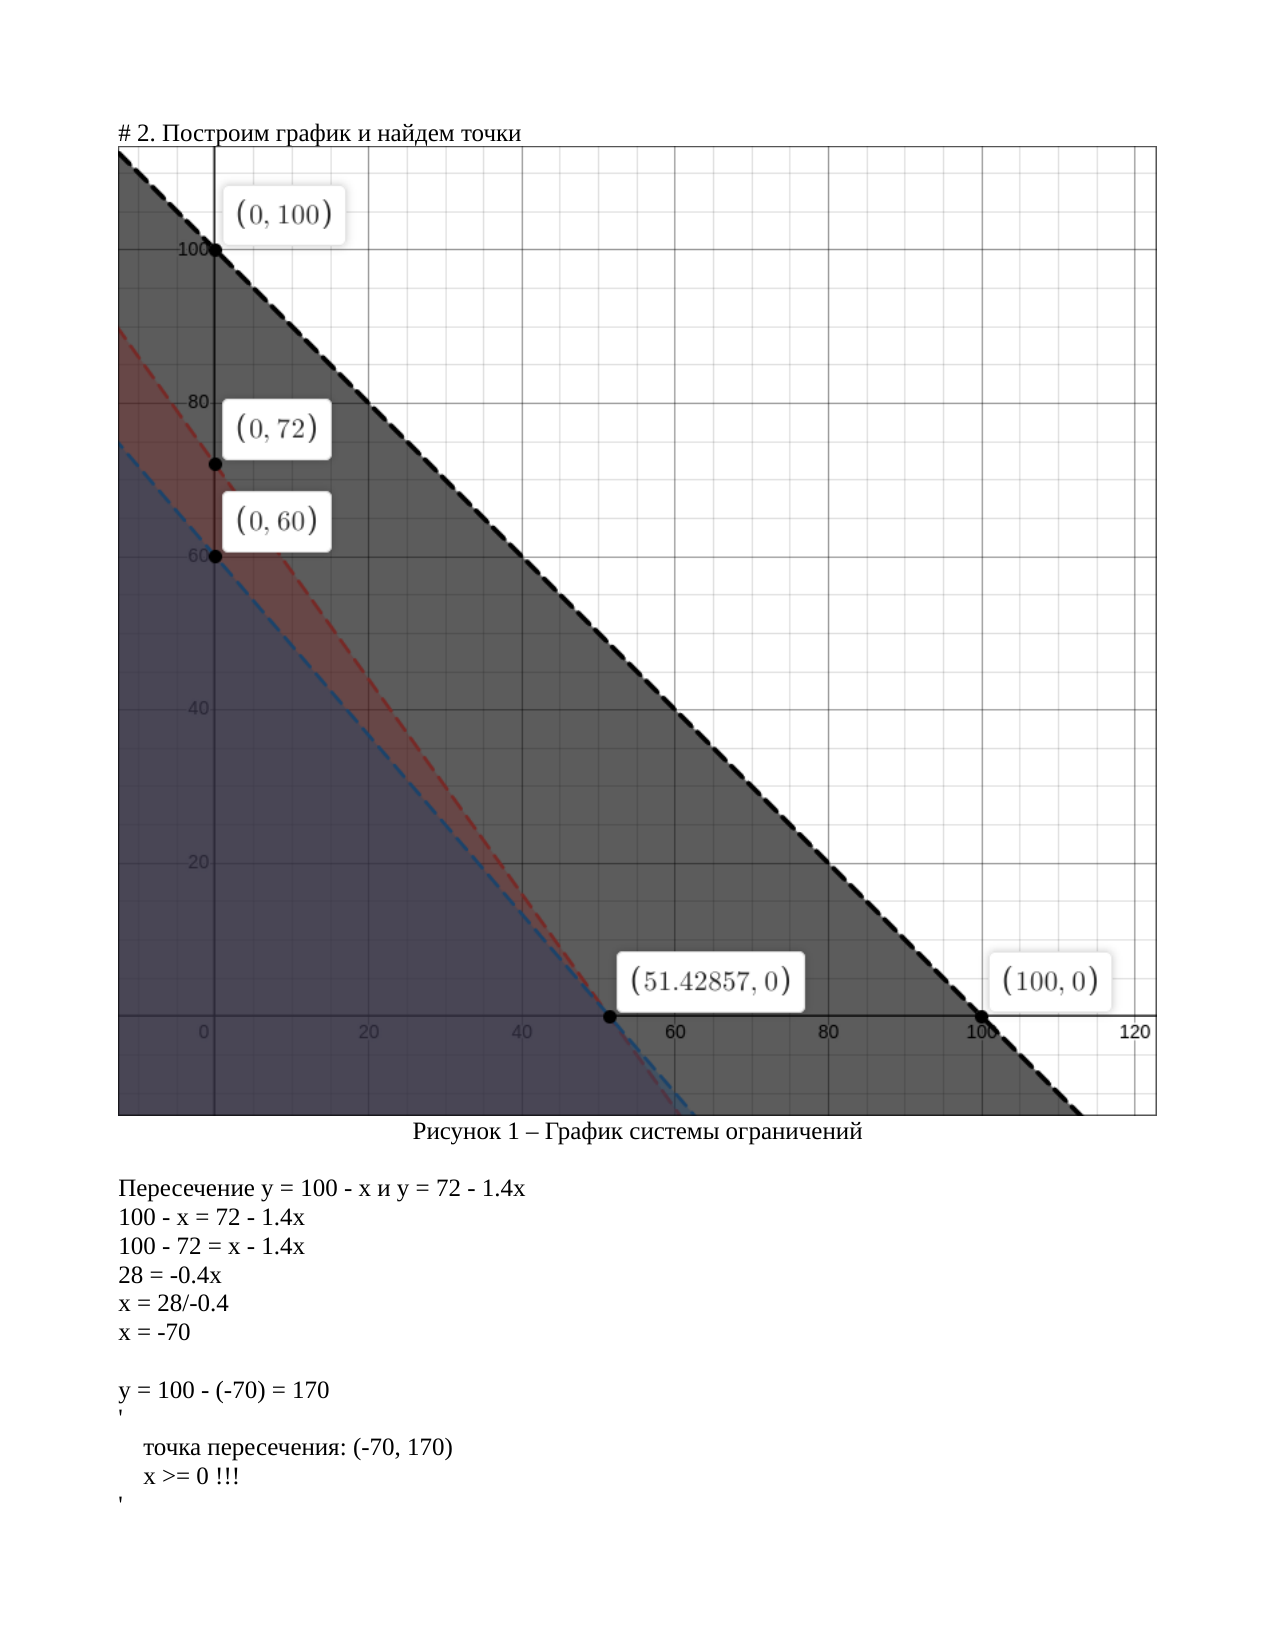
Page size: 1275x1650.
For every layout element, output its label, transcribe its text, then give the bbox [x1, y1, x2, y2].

text # 2. Построим график и найдем точки [118, 118, 1157, 146]
text x = 28/-0.4 [118, 1288, 1157, 1317]
text x = -70 [118, 1317, 1157, 1346]
text ' [118, 1403, 1157, 1432]
text x >= 0 !!! [118, 1461, 1157, 1490]
text y = 100 - (-70) = 170 [118, 1375, 1157, 1403]
text Пересечение y = 100 - x и y = 72 - 1.4x [118, 1173, 1157, 1202]
text ' [118, 1490, 1157, 1518]
picture [118, 146, 1157, 1116]
text точка пересечения: (-70, 170) [118, 1432, 1157, 1461]
text 100 - x = 72 - 1.4x [118, 1202, 1157, 1231]
text Рисунок 1 – График системы ограничений [118, 1116, 1157, 1145]
text 28 = -0.4x [118, 1260, 1157, 1288]
text 100 - 72 = x - 1.4x [118, 1231, 1157, 1260]
